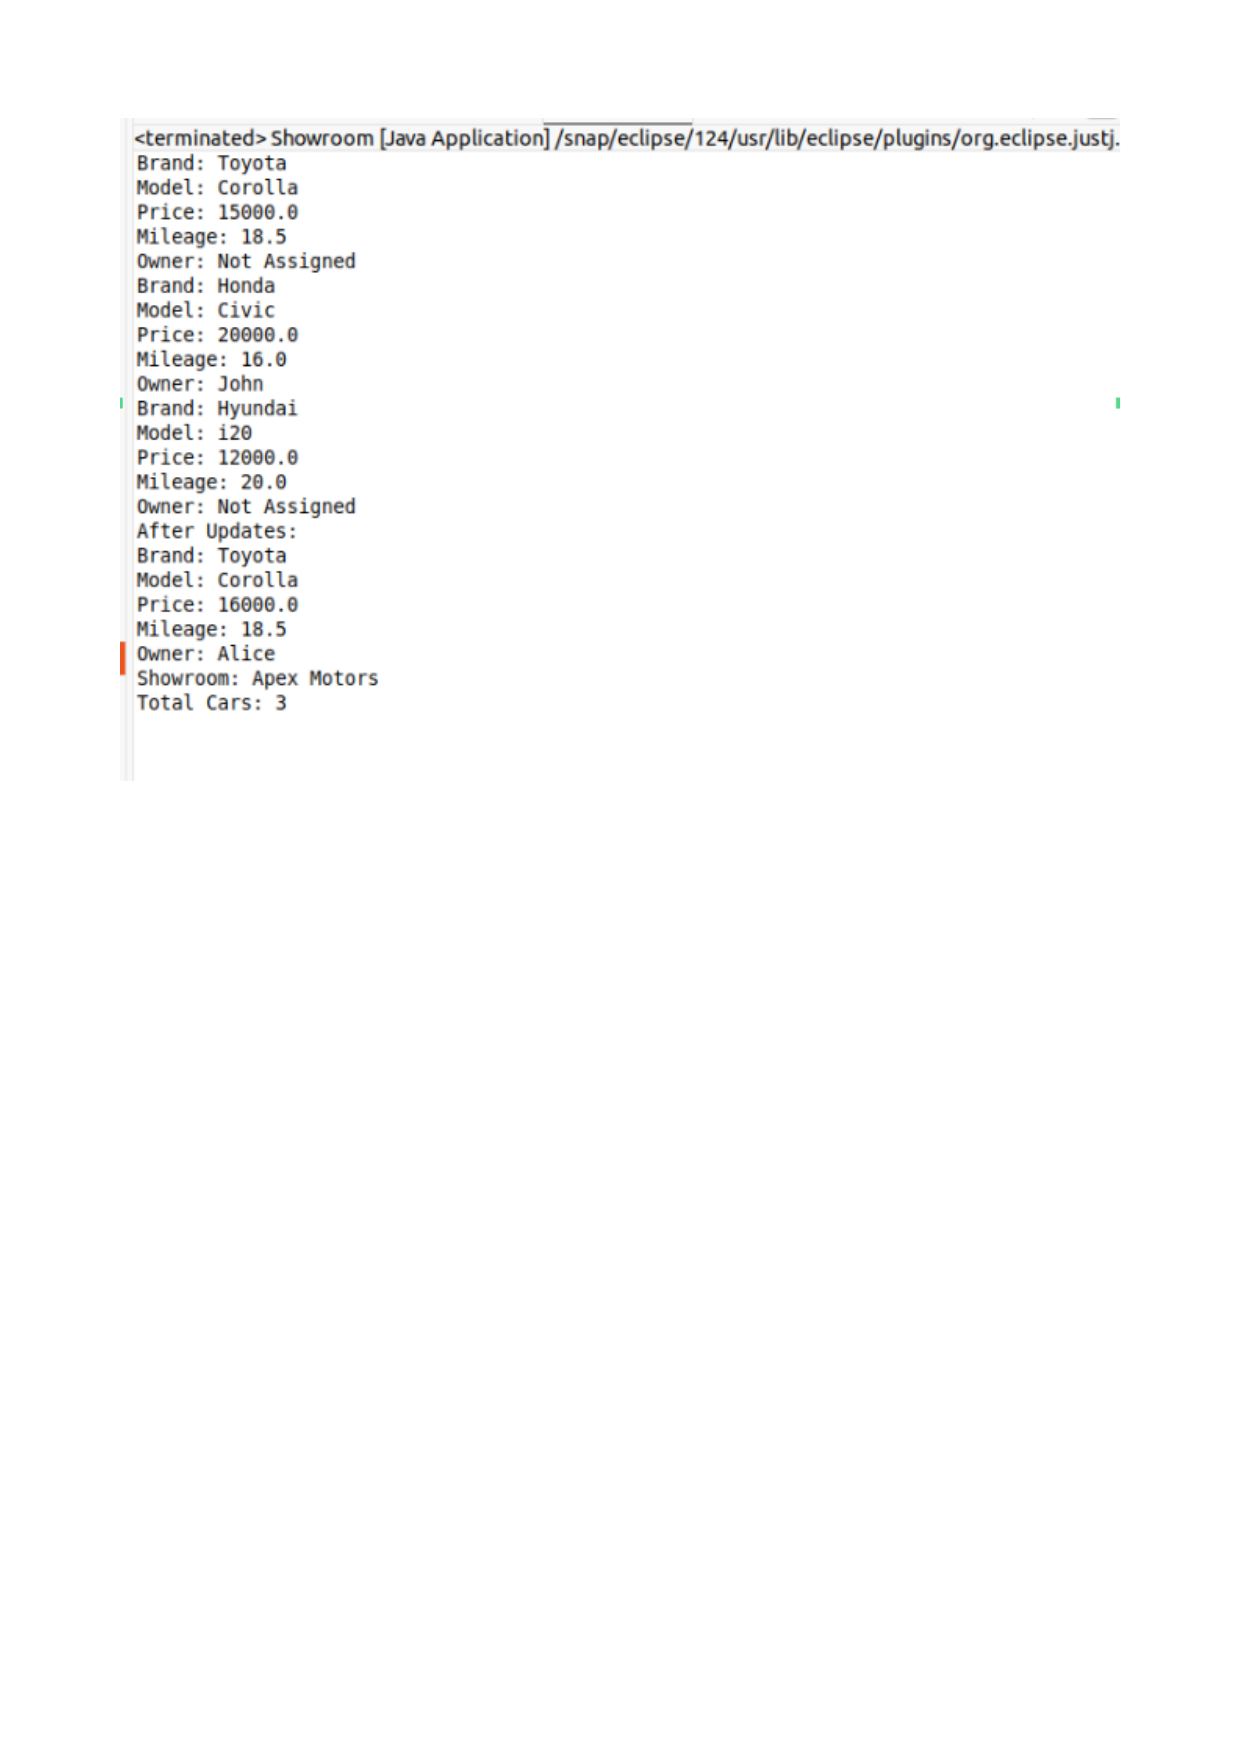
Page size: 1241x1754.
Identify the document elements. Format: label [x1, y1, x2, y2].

picture [120, 118, 1121, 781]
